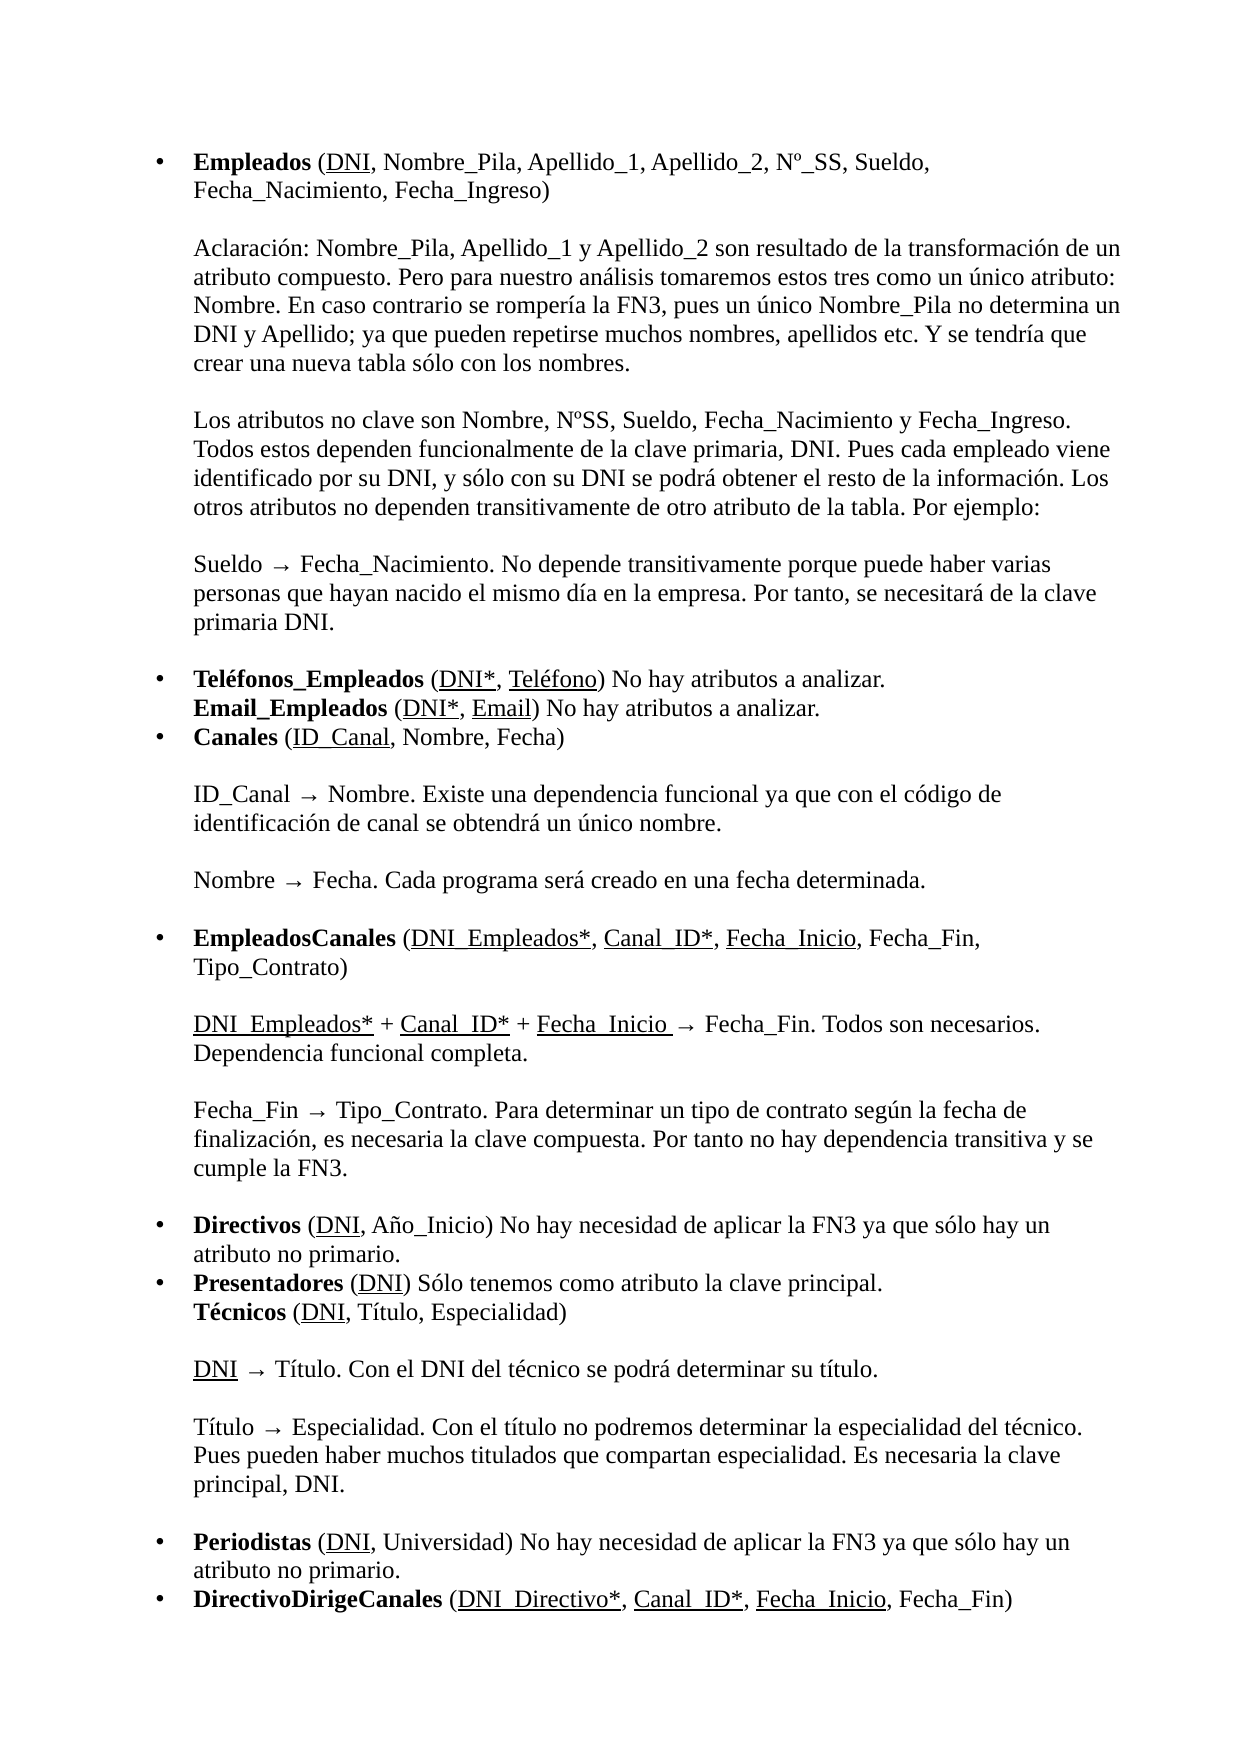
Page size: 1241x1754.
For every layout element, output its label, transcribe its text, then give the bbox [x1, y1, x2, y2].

list Canales (ID_Canal, Nombre, Fecha) ID_Canal → Nombre. Existe una dependencia funcional ya que con el código de identificación de canal se obtendrá un único nombre. Nombre → Fecha. Cada programa será creado en una fecha determinada. [156, 722, 1122, 923]
list Empleados (DNI, Nombre_Pila, Apellido_1, Apellido_2, Nº_SS, Sueldo, Fecha_Nacimiento, Fecha_Ingreso) Aclaración: Nombre_Pila, Apellido_1 y Apellido_2 son resultado de la transformación de un atributo compuesto. Pero para nuestro análisis tomaremos estos tres como un único atributo: Nombre. En caso contrario se rompería la FN3, pues un único Nombre_Pila no determina un DNI y Apellido; ya que pueden repetirse muchos nombres, apellidos etc. Y se tendría que crear una nueva tabla sólo con los nombres. Los atributos no clave son Nombre, NºSS, Sueldo, Fecha_Nacimiento y Fecha_Ingreso. Todos estos dependen funcionalmente de la clave primaria, DNI. Pues cada empleado viene identificado por su DNI, y sólo con su DNI se podrá obtener el resto de la información. Los otros atributos no dependen transitivamente de otro atributo de la tabla. Por ejemplo: Sueldo → Fecha_Nacimiento. No depende transitivamente porque puede haber varias personas que hayan nacido el mismo día en la empresa. Por tanto, se necesitará de la clave primaria DNI. [156, 147, 1122, 664]
list Periodistas (DNI, Universidad) No hay necesidad de aplicar la FN3 ya que sólo hay un atributo no primario. [156, 1527, 1122, 1584]
list Directivos (DNI, Año_Inicio) No hay necesidad de aplicar la FN3 ya que sólo hay un atributo no primario. [156, 1211, 1122, 1268]
list EmpleadosCanales (DNI_Empleados*, Canal_ID*, Fecha_Inicio, Fecha_Fin, Tipo_Contrato) DNI_Empleados* + Canal_ID* + Fecha_Inicio → Fecha_Fin. Todos son necesarios. Dependencia funcional completa. Fecha_Fin → Tipo_Contrato. Para determinar un tipo de contrato según la fecha de finalización, es necesaria la clave compuesta. Por tanto no hay dependencia transitiva y se cumple la FN3. [156, 923, 1122, 1211]
list Presentadores (DNI) Sólo tenemos como atributo la clave principal. Técnicos (DNI, Título, Especialidad) DNI → Título. Con el DNI del técnico se podrá determinar su título. Título → Especialidad. Con el título no podremos determinar la especialidad del técnico. Pues pueden haber muchos titulados que compartan especialidad. Es necesaria la clave principal, DNI. [156, 1268, 1122, 1527]
list Teléfonos_Empleados (DNI*, Teléfono) No hay atributos a analizar. Email_Empleados (DNI*, Email) No hay atributos a analizar. [156, 664, 1122, 722]
list DirectivoDirigeCanales (DNI_Directivo*, Canal_ID*, Fecha_Inicio, Fecha_Fin) [156, 1584, 1122, 1613]
